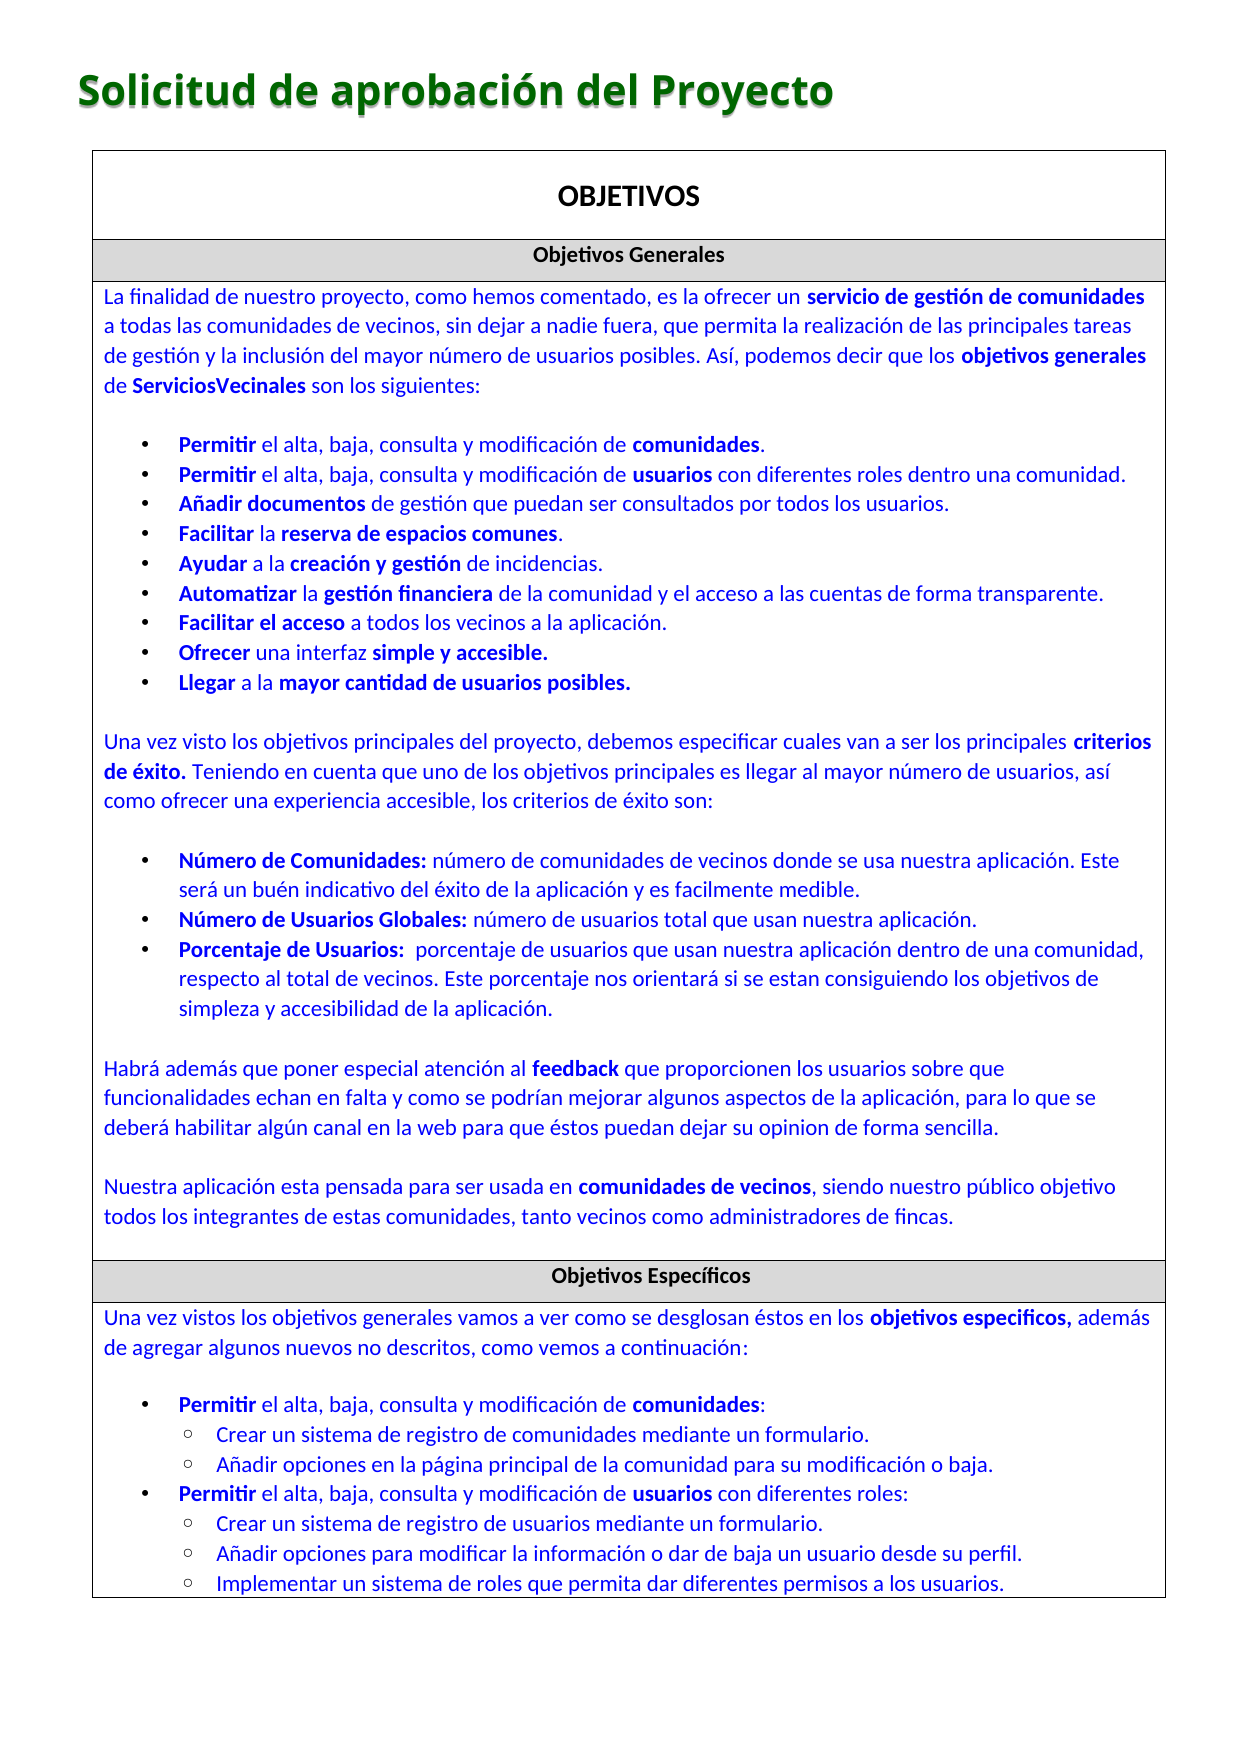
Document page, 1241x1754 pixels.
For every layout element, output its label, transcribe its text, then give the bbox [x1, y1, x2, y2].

table_cell Objetivos Específicos [93, 1261, 1165, 1302]
table_cell Una vez vistos los objetivos generales vamos a ver como se desglosan éstos en los objetivos especificos, además de agregar algunos nuevos no descritos, como vemos a continuación: Permitir el alta, baja, consulta y modificación de comunidades: Crear un sistema de registro de comunidades mediante un formulario. Añadir opciones en la página principal de la comunidad para su modificación o baja. Permitir el alta, baja, consulta y modificación de usuarios con diferentes roles: Crear un sistema de registro de usuarios mediante un formulario. Añadir opciones para modificar la información o dar de baja un usuario desde su perfil. Implementar un sistema de roles que permita dar diferentes permisos a los usuarios. Añadir documentos de gestión que puedan ser consultados por todos los usuarios: Añadir una carpeta en la comunidad donde se almacenan todos los documentos Los documentos se deberán poder consultar por todos los usuarios y los administrador podrán añadir o eliminar documentos. Facilitar la reserva de espacios comunes: Añadir un formulario para agregar espacios comunes a una comunidad. Añadir opciones en la página del espacio común para reservarlo por parte de un usuario. Ayudar a la creación y gestión de incidencias: Crear una lista de incidencias indicando su estado y descripción. Añadir opciones a la página de vista de comunidad para que los usuarios puedan añadir incidencias. Automatizar la gestión financiera de la comunidad y el acceso a las cuentas de forma transparente: Crear una página asociada a cada comunidad que muestra las cuentas de ésta. Se podrán añadir facturas o impagos por parte de los administradores. Será accesible para todos los usuarios. Facilitar el acceso a todos los vecinos a la aplicación: Aplicar todos los principios de accesibilidad especificados en las guias WCAG 2.0 y WAI-ARIA. Emplear herramientas de análisis para asegurar que la accesibilidad cumple los requisitos. Ofrecer una interfaz simple y accesible: Aplicar los principios básicos UX para crear una interfaz simple y eficiente. Llegar a la mayor cantidad de usuarios posibles: La aplicación se ofrecerá en la plataforma web para que pueda ser accesible desde cualquier dispositivo que tenga una conexión a la red y un navegador. La aplicación se ofrecerá de forma gratuita. Asegurar la calidad de la aplicación: Se implementará una politica estricta de testeo. Se utilizarán herramientas de análisis de código estático para asegurar la adhesión a los estándares y buenas prácticas. Estós son los objetivos específicos en los que se divide cada objetivo general. En el documento técnico sobre el projecto se detallarán los requisitos tanto funcionales como no funcionales y como se va a afrontar el proceso de desarrollo para conseguir estos objetivos. [93, 1303, 1165, 1597]
table_cell La finalidad de nuestro proyecto, como hemos comentado, es la ofrecer un servicio de gestión de comunidades a todas las comunidades de vecinos, sin dejar a nadie fuera, que permita la realización de las principales tareas de gestión y la inclusión del mayor número de usuarios posibles. Así, podemos decir que los objetivos generales de ServiciosVecinales son los siguientes: Permitir el alta, baja, consulta y modificación de comunidades. Permitir el alta, baja, consulta y modificación de usuarios con diferentes roles dentro una comunidad. Añadir documentos de gestión que puedan ser consultados por todos los usuarios. Facilitar la reserva de espacios comunes. Ayudar a la creación y gestión de incidencias. Automatizar la gestión financiera de la comunidad y el acceso a las cuentas de forma transparente. Facilitar el acceso a todos los vecinos a la aplicación. Ofrecer una interfaz simple y accesible. Llegar a la mayor cantidad de usuarios posibles. Una vez visto los objetivos principales del proyecto, debemos especificar cuales van a ser los principales criterios de éxito. Teniendo en cuenta que uno de los objetivos principales es llegar al mayor número de usuarios, así como ofrecer una experiencia accesible, los criterios de éxito son: Número de Comunidades: número de comunidades de vecinos donde se usa nuestra aplicación. Este será un buén indicativo del éxito de la aplicación y es facilmente medible. Número de Usuarios Globales: número de usuarios total que usan nuestra aplicación. Porcentaje de Usuarios: porcentaje de usuarios que usan nuestra aplicación dentro de una comunidad, respecto al total de vecinos. Este porcentaje nos orientará si se estan consiguiendo los objetivos de simpleza y accesibilidad de la aplicación. Habrá además que poner especial atención al feedback que proporcionen los usuarios sobre que funcionalidades echan en falta y como se podrían mejorar algunos aspectos de la aplicación, para lo que se deberá habilitar algún canal en la web para que éstos puedan dejar su opinion de forma sencilla. Nuestra aplicación esta pensada para ser usada en comunidades de vecinos, siendo nuestro público objetivo todos los integrantes de estas comunidades, tanto vecinos como administradores de fincas. [93, 282, 1165, 1260]
table_cell Objetivos Generales [93, 240, 1165, 281]
table_cell OBJETIVOS [93, 151, 1165, 239]
